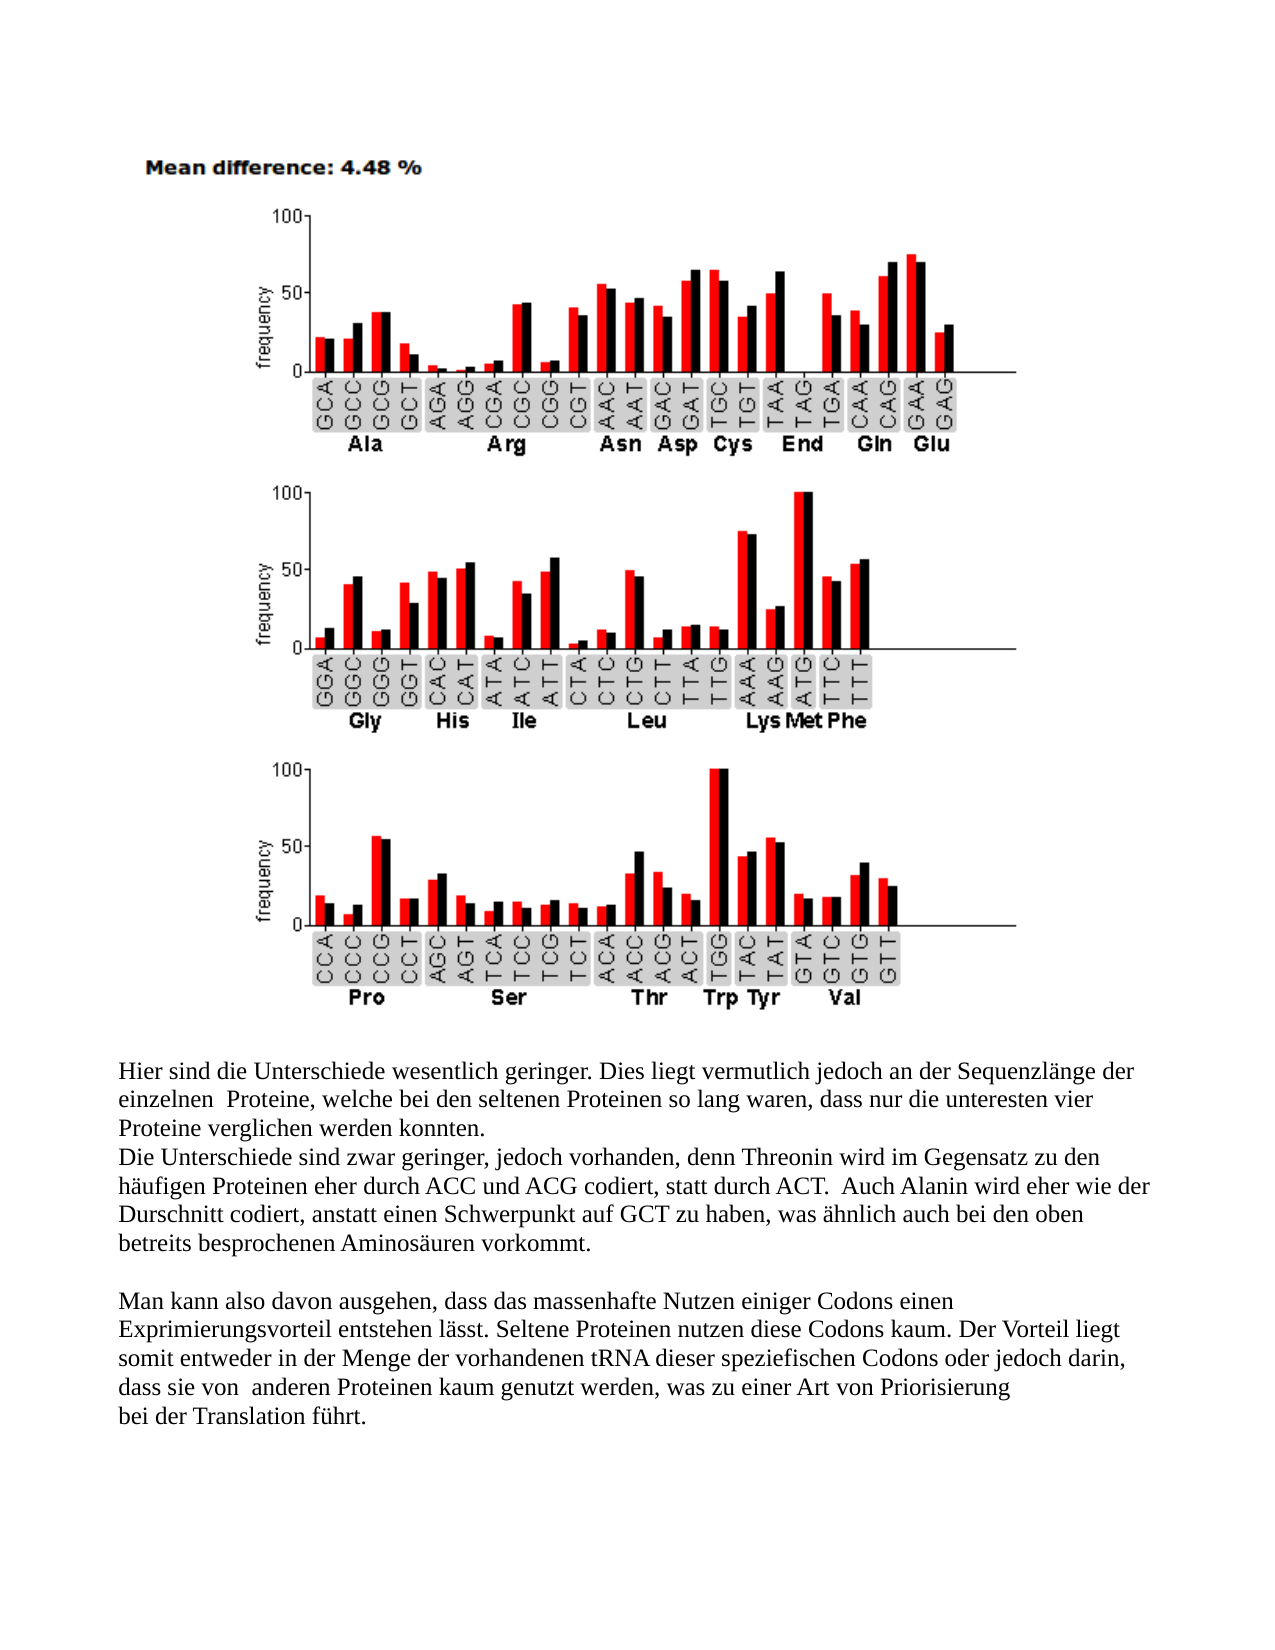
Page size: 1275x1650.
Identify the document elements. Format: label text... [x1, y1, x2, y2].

picture [128, 145, 1065, 1027]
text bei der Translation führt. [118, 1401, 1157, 1429]
text Hier sind die Unterschiede wesentlich geringer. Dies liegt vermutlich jedoch an der Sequenzlänge der einzelnen Proteine, welche bei den seltenen Proteinen so lang waren, dass nur die unteresten vier Proteine verglichen werden konnten. [118, 1056, 1157, 1142]
text Man kann also davon ausgehen, dass das massenhafte Nutzen einiger Codons einen Exprimierungsvorteil entstehen lässt. Seltene Proteinen nutzen diese Codons kaum. Der Vorteil liegt somit entweder in der Menge der vorhandenen tRNA dieser speziefischen Codons oder jedoch darin, dass sie von anderen Proteinen kaum genutzt werden, was zu einer Art von Priorisierung [118, 1286, 1157, 1401]
text Die Unterschiede sind zwar geringer, jedoch vorhanden, denn Threonin wird im Gegensatz zu den häufigen Proteinen eher durch ACC und ACG codiert, statt durch ACT. Auch Alanin wird eher wie der Durschnitt codiert, anstatt einen Schwerpunkt auf GCT zu haben, was ähnlich auch bei den oben betreits besprochenen Aminosäuren vorkommt. [118, 1142, 1157, 1257]
